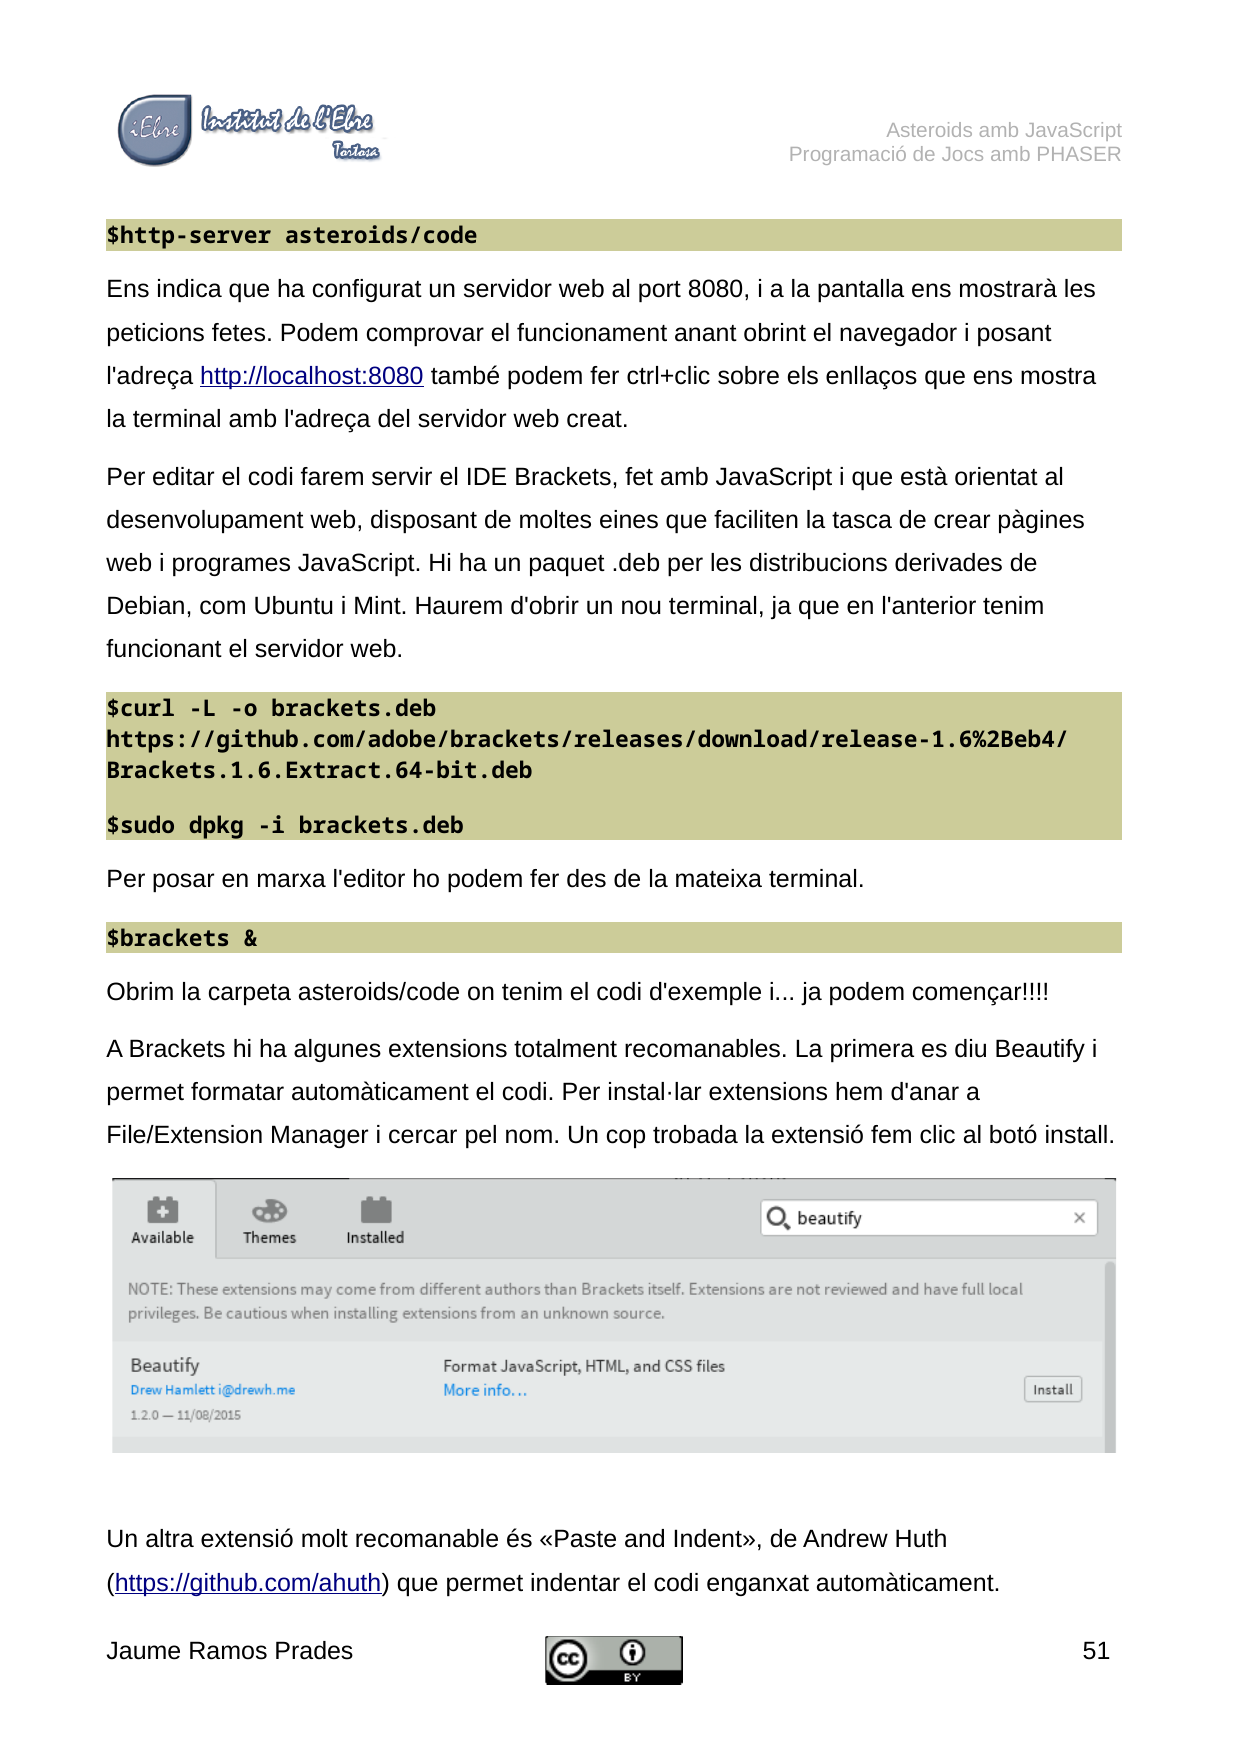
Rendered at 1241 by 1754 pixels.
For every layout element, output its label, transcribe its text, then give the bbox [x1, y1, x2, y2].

text Per posar en marxa l'editor ho podem fer des de la mateixa terminal. [106, 864, 1122, 893]
text Ens indica que ha configurat un servidor web al port 8080, i a la pantalla ens mostrarà les peticions fetes. Podem comprovar el funcionament anant obrint el navegador i posant l'adreça http://localhost:8080 també podem fer ctrl+clic sobre els enllaços que ens mostra la terminal amb l'adreça del servidor web creat. [106, 274, 1122, 432]
text Un altra extensió molt recomanable és «Paste and Indent», de Andrew Huth (https://github.com/ahuth) que permet indentar el codi enganxat automàticament. [106, 1524, 1122, 1596]
picture [545, 1636, 683, 1685]
text $http-server asteroids/code [106, 219, 1122, 251]
text $brackets & [257, 922, 1122, 953]
text Per editar el codi farem servir el IDE Brackets, fet amb JavaScript i que està orientat al desenvolupament web, disposant de moltes eines que faciliten la tasca de crear pàgines web i programes JavaScript. Hi ha un paquet .deb per les distribucions derivades de Debian, com Ubuntu i Mint. Haurem d'obrir un nou terminal, ja que en l'anterior tenim funcionant el servidor web. [106, 461, 1122, 663]
text Obrim la carpeta asteroids/code on tenim el codi d'exemple i... ja podem començar!!!! [106, 977, 1122, 1005]
picture [112, 1178, 1117, 1453]
text $sudo dpkg -i brackets.deb [464, 809, 1122, 840]
text A Brackets hi ha algunes extensions totalment recomanables. La primera es diu Beautify i permet formatar automàticament el codi. Per instal·lar extensions hem d'anar a File/Extension Manager i cercar pel nom. Un cop trobada la extensió fem clic al botó install. [106, 1034, 1122, 1149]
text $curl -L -o brackets.deb https://github.com/adobe/brackets/releases/download/release-1.6%2Beb4/Brackets.1.6.Extract.64-bit.deb [450, 692, 1122, 785]
picture [106, 79, 397, 181]
